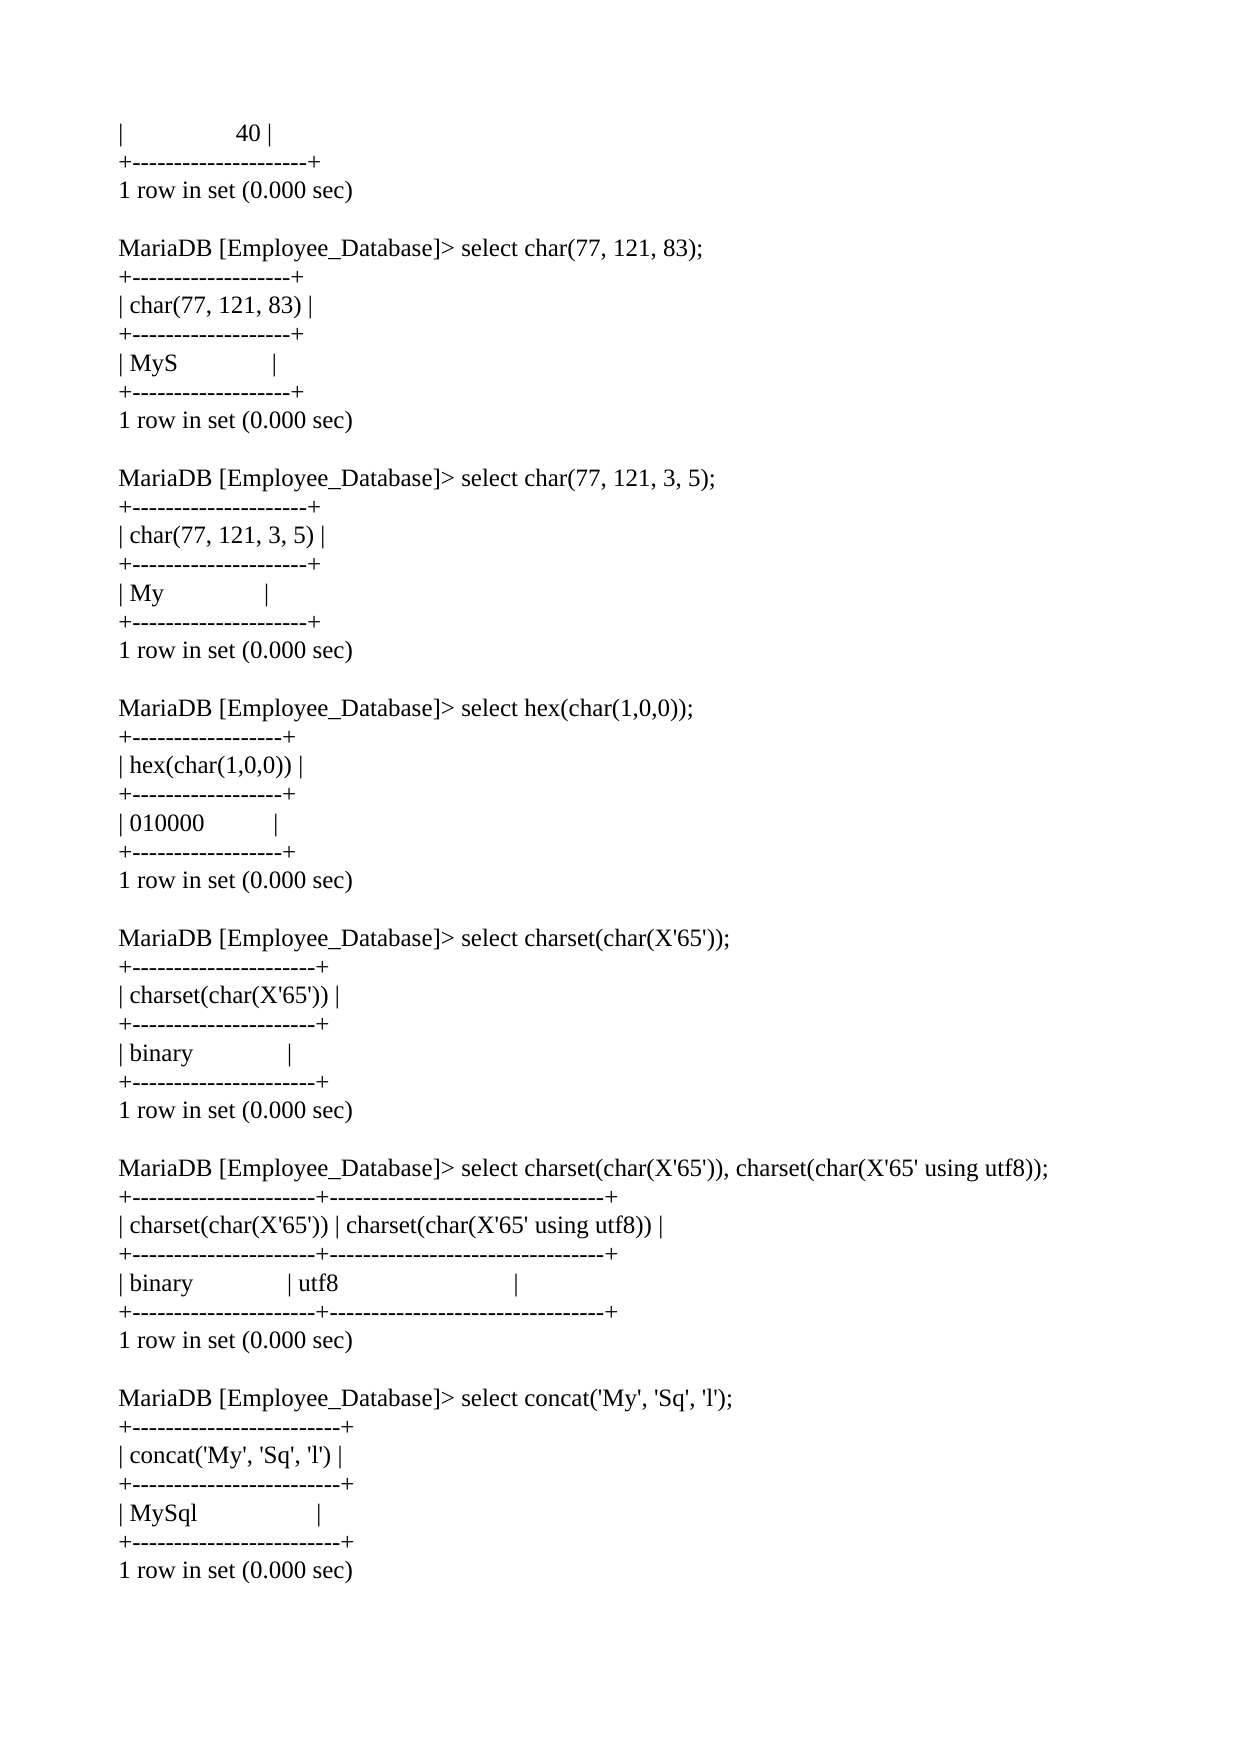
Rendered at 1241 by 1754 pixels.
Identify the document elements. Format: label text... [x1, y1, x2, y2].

text +-------------------------+ [118, 1412, 1122, 1441]
text | MyS | [118, 348, 1122, 377]
text | char(77, 121, 3, 5) | [118, 521, 1122, 549]
text 1 row in set (0.000 sec) [118, 866, 1122, 894]
text +----------------------+---------------------------------+ [118, 1297, 1122, 1326]
text | 40 | [118, 118, 1122, 147]
text +------------------+ [118, 779, 1122, 808]
text | binary | [118, 1038, 1122, 1067]
text 1 row in set (0.000 sec) [118, 636, 1122, 664]
text +----------------------+ [118, 1009, 1122, 1038]
text +----------------------+---------------------------------+ [118, 1239, 1122, 1268]
text 1 row in set (0.000 sec) [118, 1556, 1122, 1584]
text | charset(char(X'65')) | charset(char(X'65' using utf8)) | [118, 1211, 1122, 1239]
text +-------------------------+ [118, 1469, 1122, 1498]
text +------------------+ [118, 837, 1122, 866]
text +---------------------+ [118, 492, 1122, 521]
text | My | [118, 578, 1122, 607]
text MariaDB [Employee_Database]> select char(77, 121, 83); [118, 233, 1122, 262]
text | 010000 | [118, 808, 1122, 837]
text | char(77, 121, 83) | [118, 291, 1122, 319]
text | binary | utf8 | [118, 1268, 1122, 1297]
text 1 row in set (0.000 sec) [118, 1096, 1122, 1124]
text +-------------------------+ [118, 1527, 1122, 1556]
text | charset(char(X'65')) | [118, 981, 1122, 1009]
text +----------------------+---------------------------------+ [118, 1182, 1122, 1211]
text 1 row in set (0.000 sec) [118, 406, 1122, 434]
text 1 row in set (0.000 sec) [118, 176, 1122, 204]
text +-------------------+ [118, 377, 1122, 406]
text +-------------------+ [118, 319, 1122, 348]
text MariaDB [Employee_Database]> select charset(char(X'65')), charset(char(X'65' using utf8)); [118, 1153, 1122, 1182]
text +---------------------+ [118, 549, 1122, 578]
text 1 row in set (0.000 sec) [118, 1326, 1122, 1354]
text +----------------------+ [118, 952, 1122, 981]
text +-------------------+ [118, 262, 1122, 291]
text | hex(char(1,0,0)) | [118, 751, 1122, 779]
text +---------------------+ [118, 607, 1122, 636]
text MariaDB [Employee_Database]> select char(77, 121, 3, 5); [118, 463, 1122, 492]
text | concat('My', 'Sq', 'l') | [118, 1441, 1122, 1469]
text | MySql | [118, 1498, 1122, 1527]
text +---------------------+ [118, 147, 1122, 176]
text MariaDB [Employee_Database]> select hex(char(1,0,0)); [118, 693, 1122, 722]
text MariaDB [Employee_Database]> select concat('My', 'Sq', 'l'); [118, 1383, 1122, 1412]
text MariaDB [Employee_Database]> select charset(char(X'65')); [118, 923, 1122, 952]
text +------------------+ [118, 722, 1122, 751]
text +----------------------+ [118, 1067, 1122, 1096]
